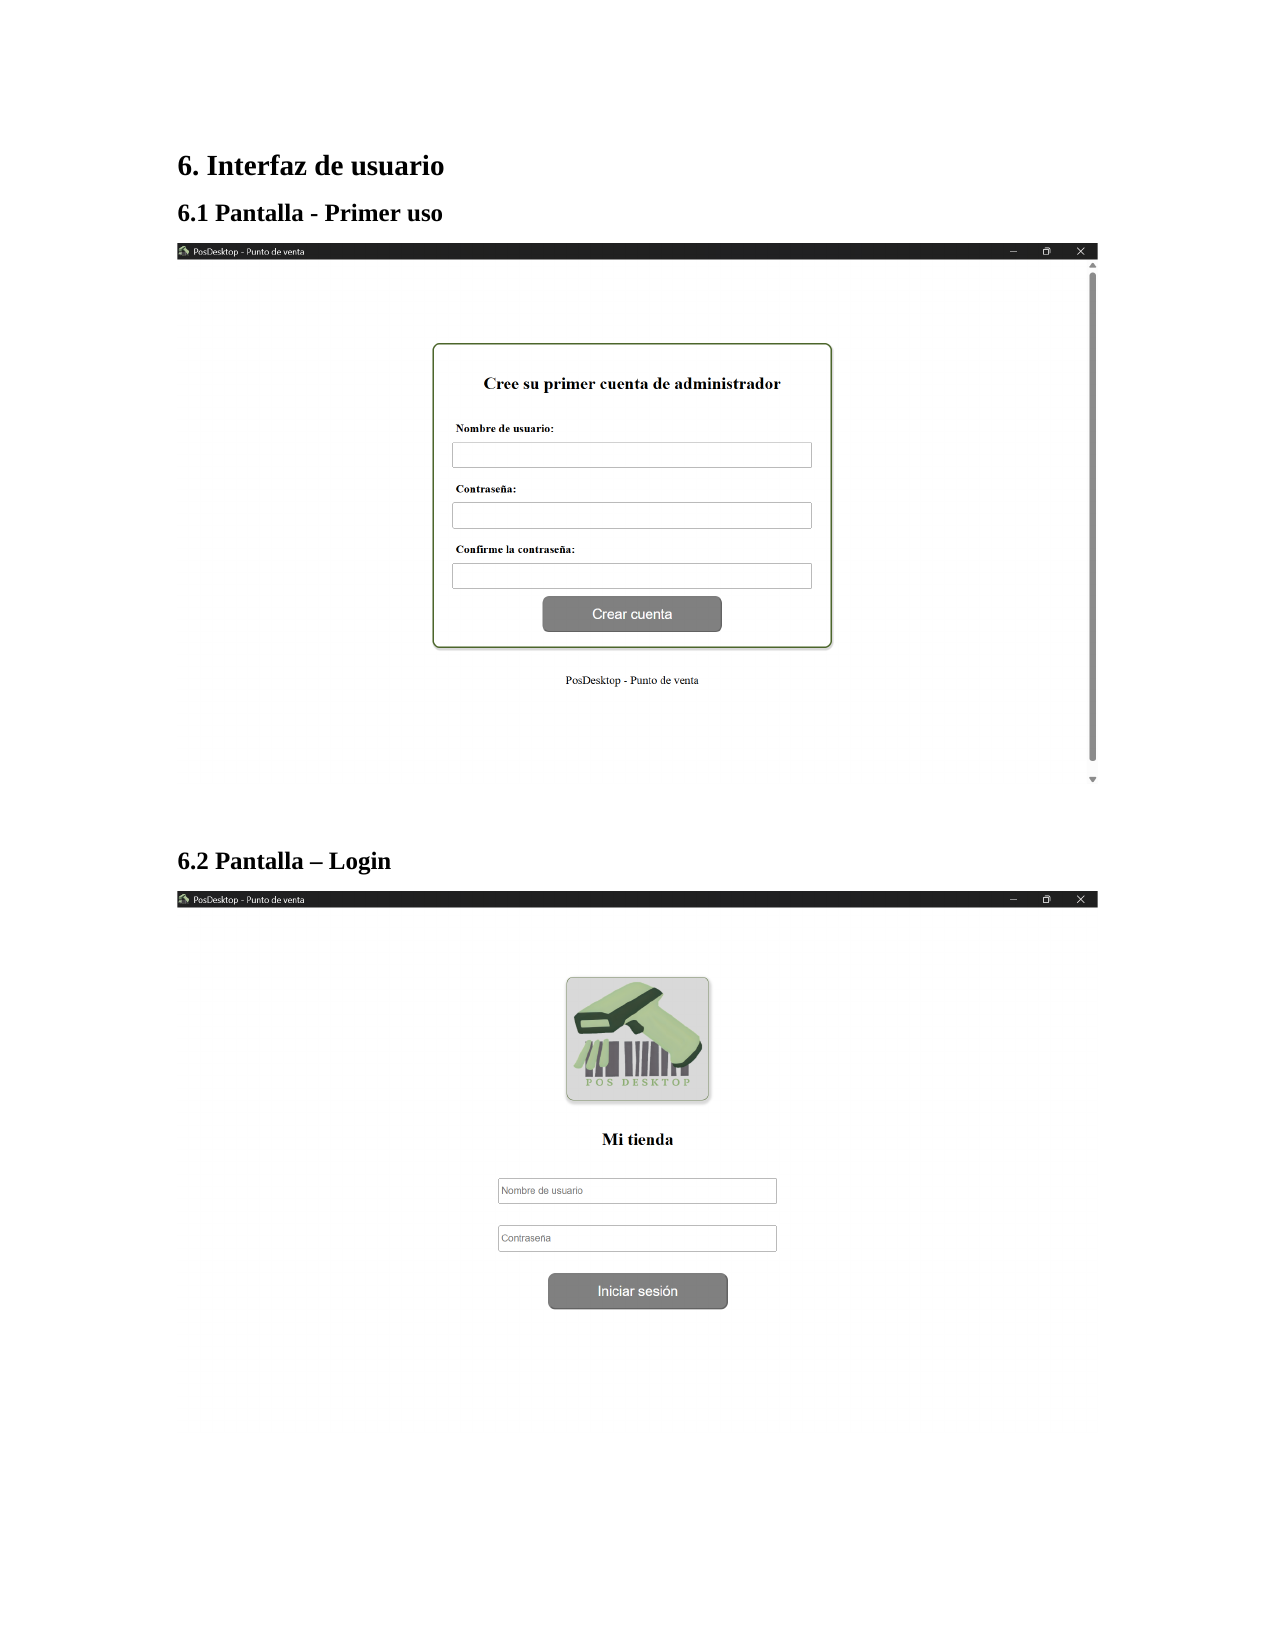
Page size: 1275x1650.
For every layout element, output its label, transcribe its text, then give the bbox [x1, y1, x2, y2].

picture [177, 891, 1098, 1433]
picture [177, 243, 1098, 784]
text 6.1 Pantalla - Primer uso [177, 198, 1098, 227]
text 6.2 Pantalla – Login [177, 846, 1098, 875]
text 6. Interfaz de usuario [177, 148, 1098, 181]
